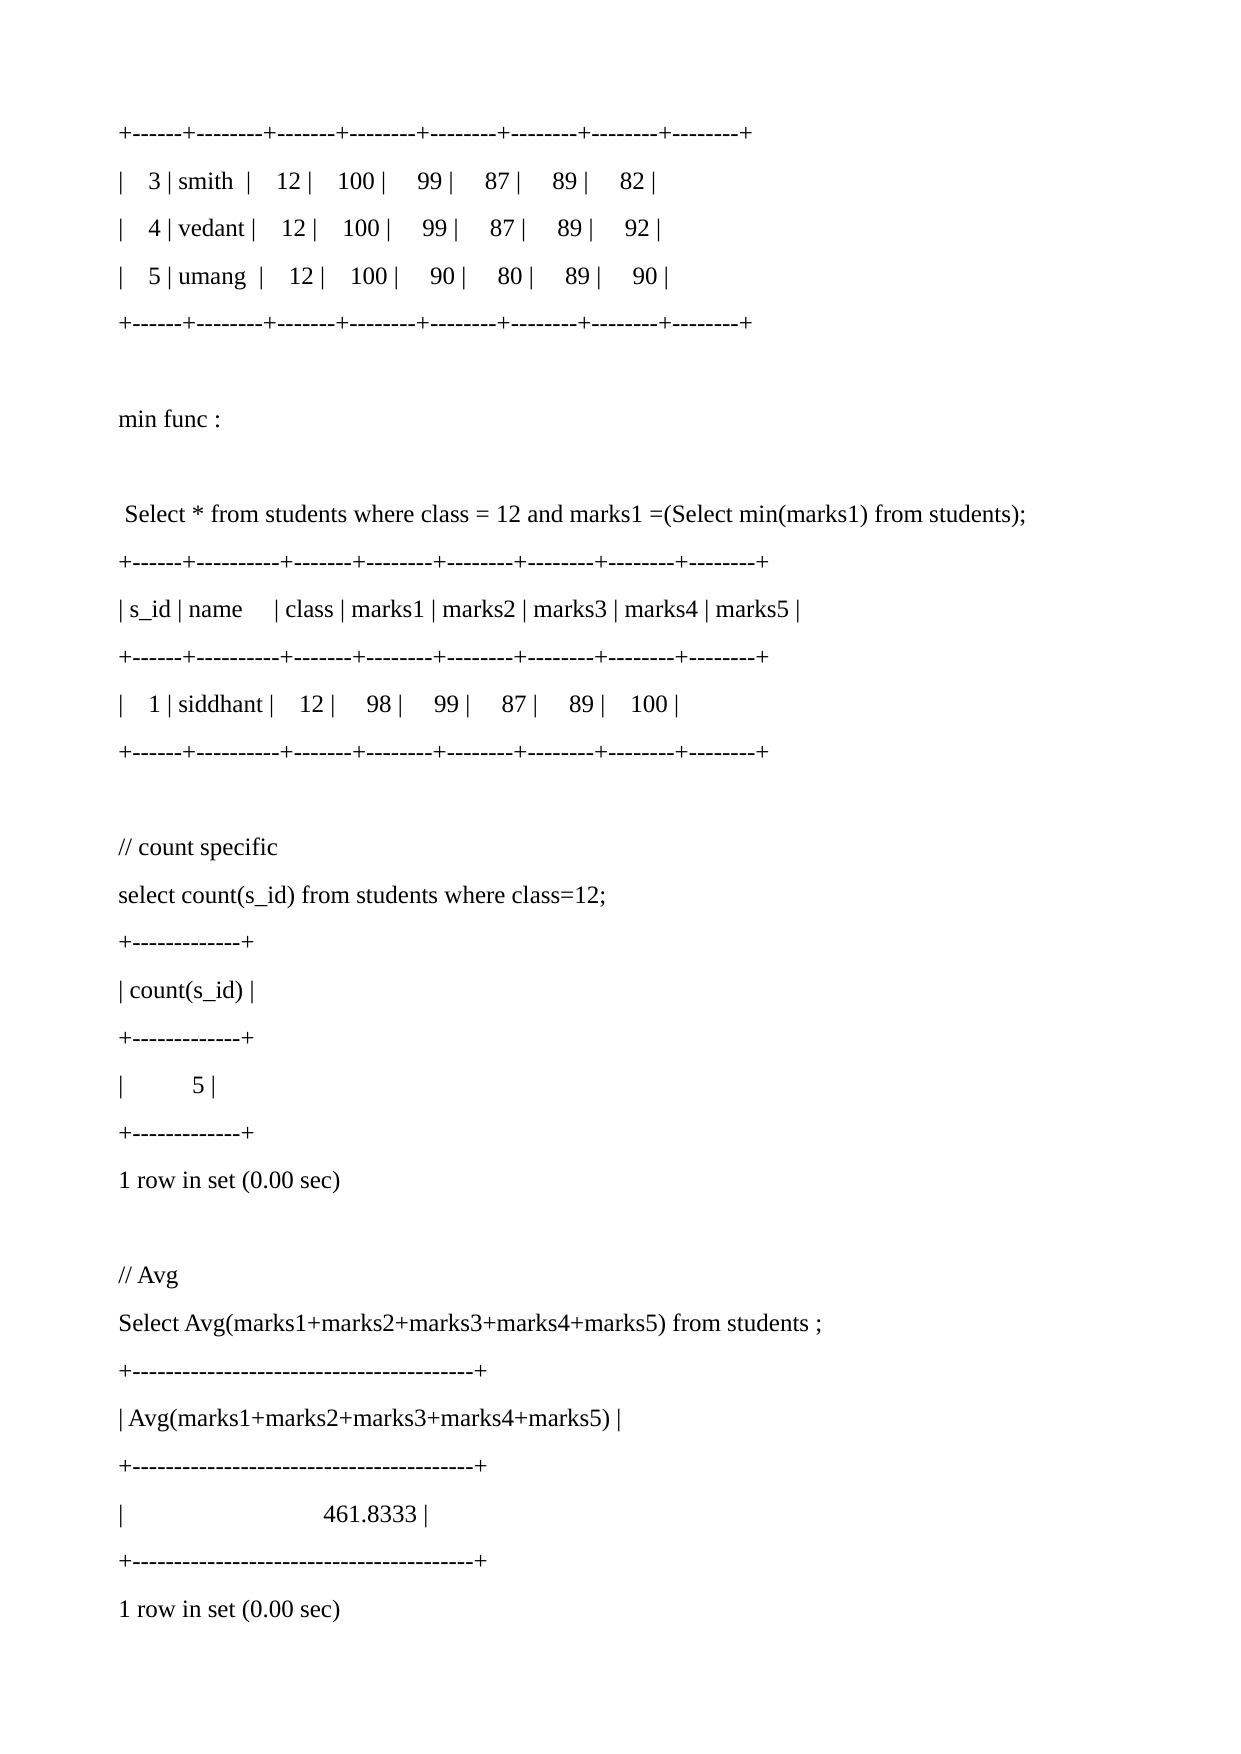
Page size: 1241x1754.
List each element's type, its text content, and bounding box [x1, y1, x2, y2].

text | 5 | umang | 12 | 100 | 90 | 80 | 89 | 90 | [118, 261, 1122, 290]
text 1 row in set (0.00 sec) [118, 1165, 1122, 1194]
text | count(s_id) | [118, 975, 1122, 1004]
text +------+--------+-------+--------+--------+--------+--------+--------+ [118, 308, 1122, 337]
text select count(s_id) from students where class=12; [118, 880, 1122, 908]
text +-----------------------------------------+ [118, 1356, 1122, 1384]
text Select Avg(marks1+marks2+marks3+marks4+marks5) from students ; [118, 1308, 1122, 1337]
text +-------------+ [118, 927, 1122, 956]
text +------+----------+-------+--------+--------+--------+--------+--------+ [118, 737, 1122, 766]
text +------+--------+-------+--------+--------+--------+--------+--------+ [118, 118, 1122, 147]
text Select * from students where class = 12 and marks1 =(Select min(marks1) from students); [118, 499, 1122, 528]
text +-------------+ [118, 1023, 1122, 1051]
text | 3 | smith | 12 | 100 | 99 | 87 | 89 | 82 | [118, 166, 1122, 194]
text +-----------------------------------------+ [118, 1451, 1122, 1480]
text | s_id | name | class | marks1 | marks2 | marks3 | marks4 | marks5 | [118, 594, 1122, 623]
text min func : [118, 404, 1122, 432]
text 1 row in set (0.00 sec) [118, 1594, 1122, 1623]
text // Avg [118, 1261, 1122, 1289]
text +-----------------------------------------+ [118, 1546, 1122, 1575]
text | 1 | siddhant | 12 | 98 | 99 | 87 | 89 | 100 | [118, 689, 1122, 718]
text // count specific [118, 832, 1122, 861]
text +-------------+ [118, 1118, 1122, 1147]
text | Avg(marks1+marks2+marks3+marks4+marks5) | [118, 1403, 1122, 1432]
text | 5 | [118, 1070, 1122, 1099]
text | 461.8333 | [118, 1499, 1122, 1527]
text | 4 | vedant | 12 | 100 | 99 | 87 | 89 | 92 | [118, 213, 1122, 242]
text +------+----------+-------+--------+--------+--------+--------+--------+ [118, 642, 1122, 671]
text +------+----------+-------+--------+--------+--------+--------+--------+ [118, 547, 1122, 575]
